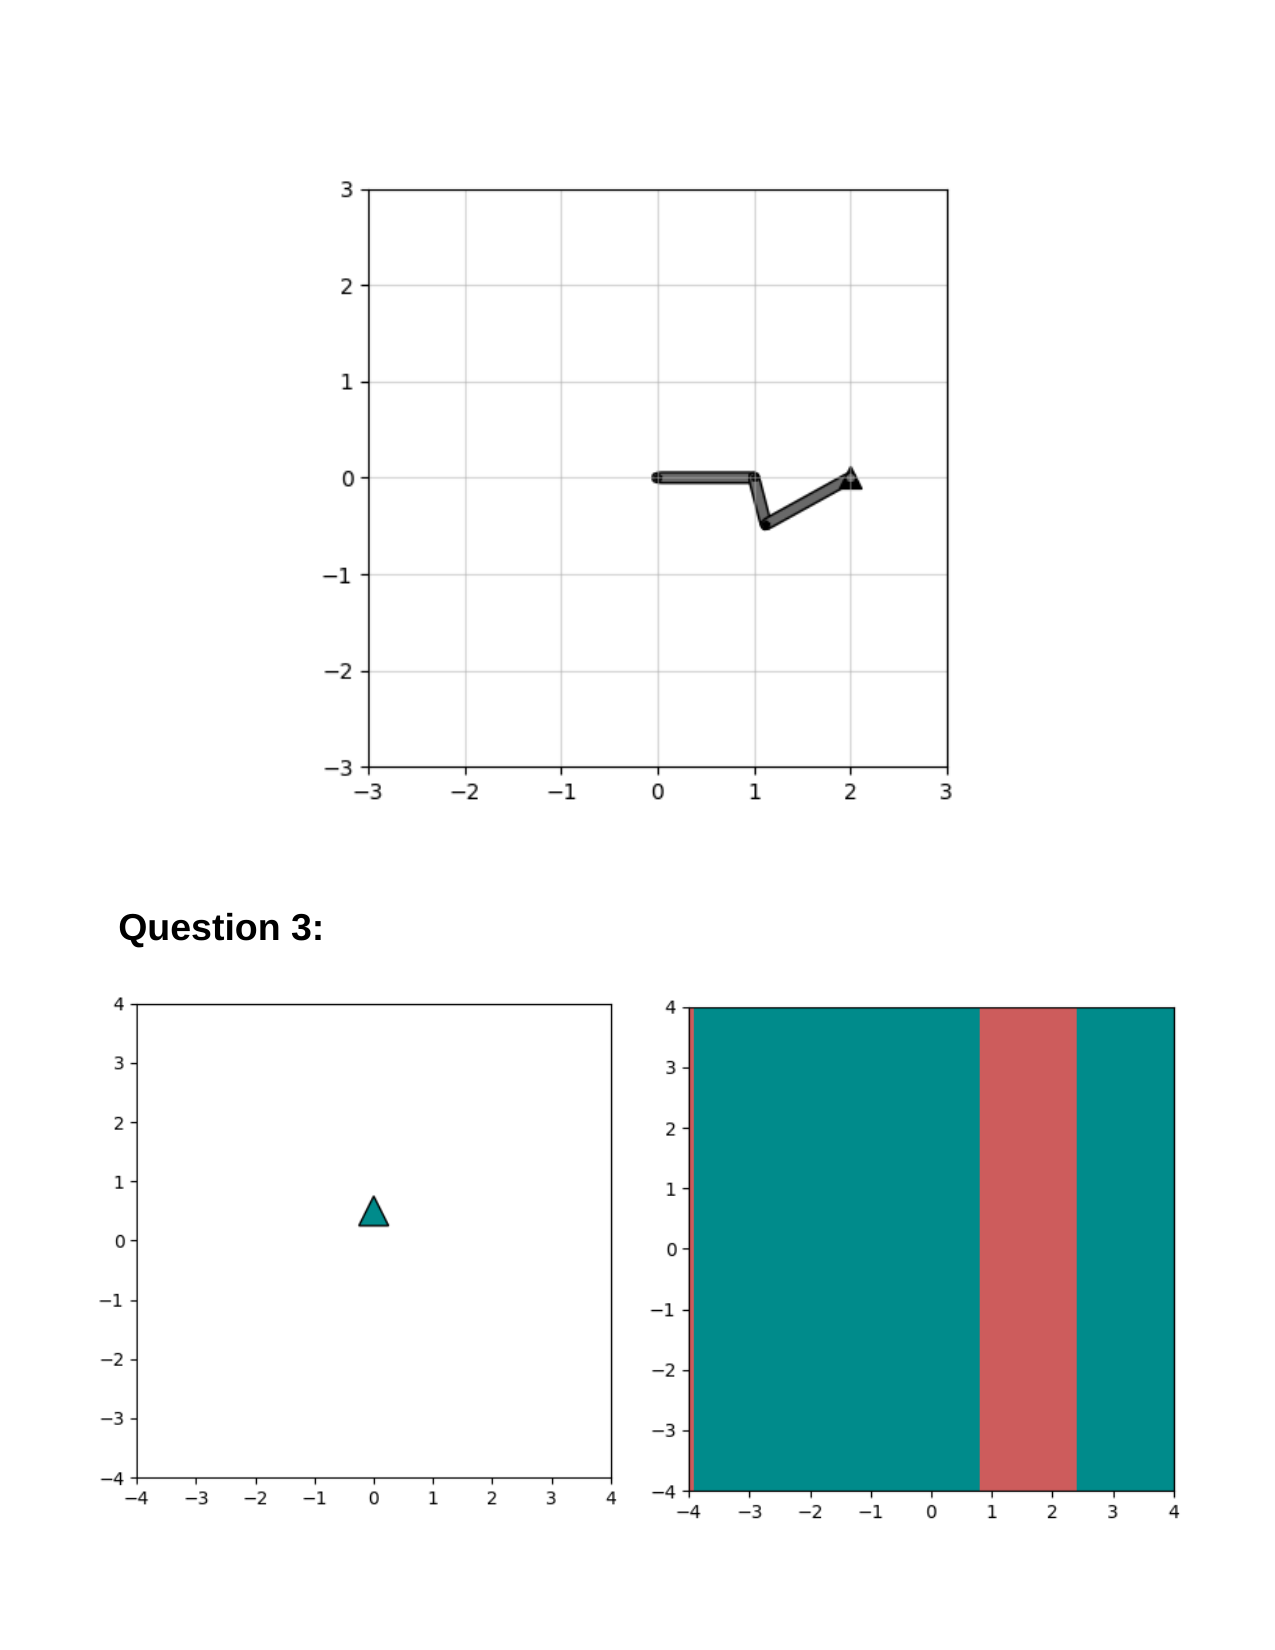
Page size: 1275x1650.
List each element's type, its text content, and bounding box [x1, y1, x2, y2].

picture [273, 127, 1027, 823]
picture [70, 951, 1250, 1534]
subtitle Question 3: [118, 905, 1157, 948]
